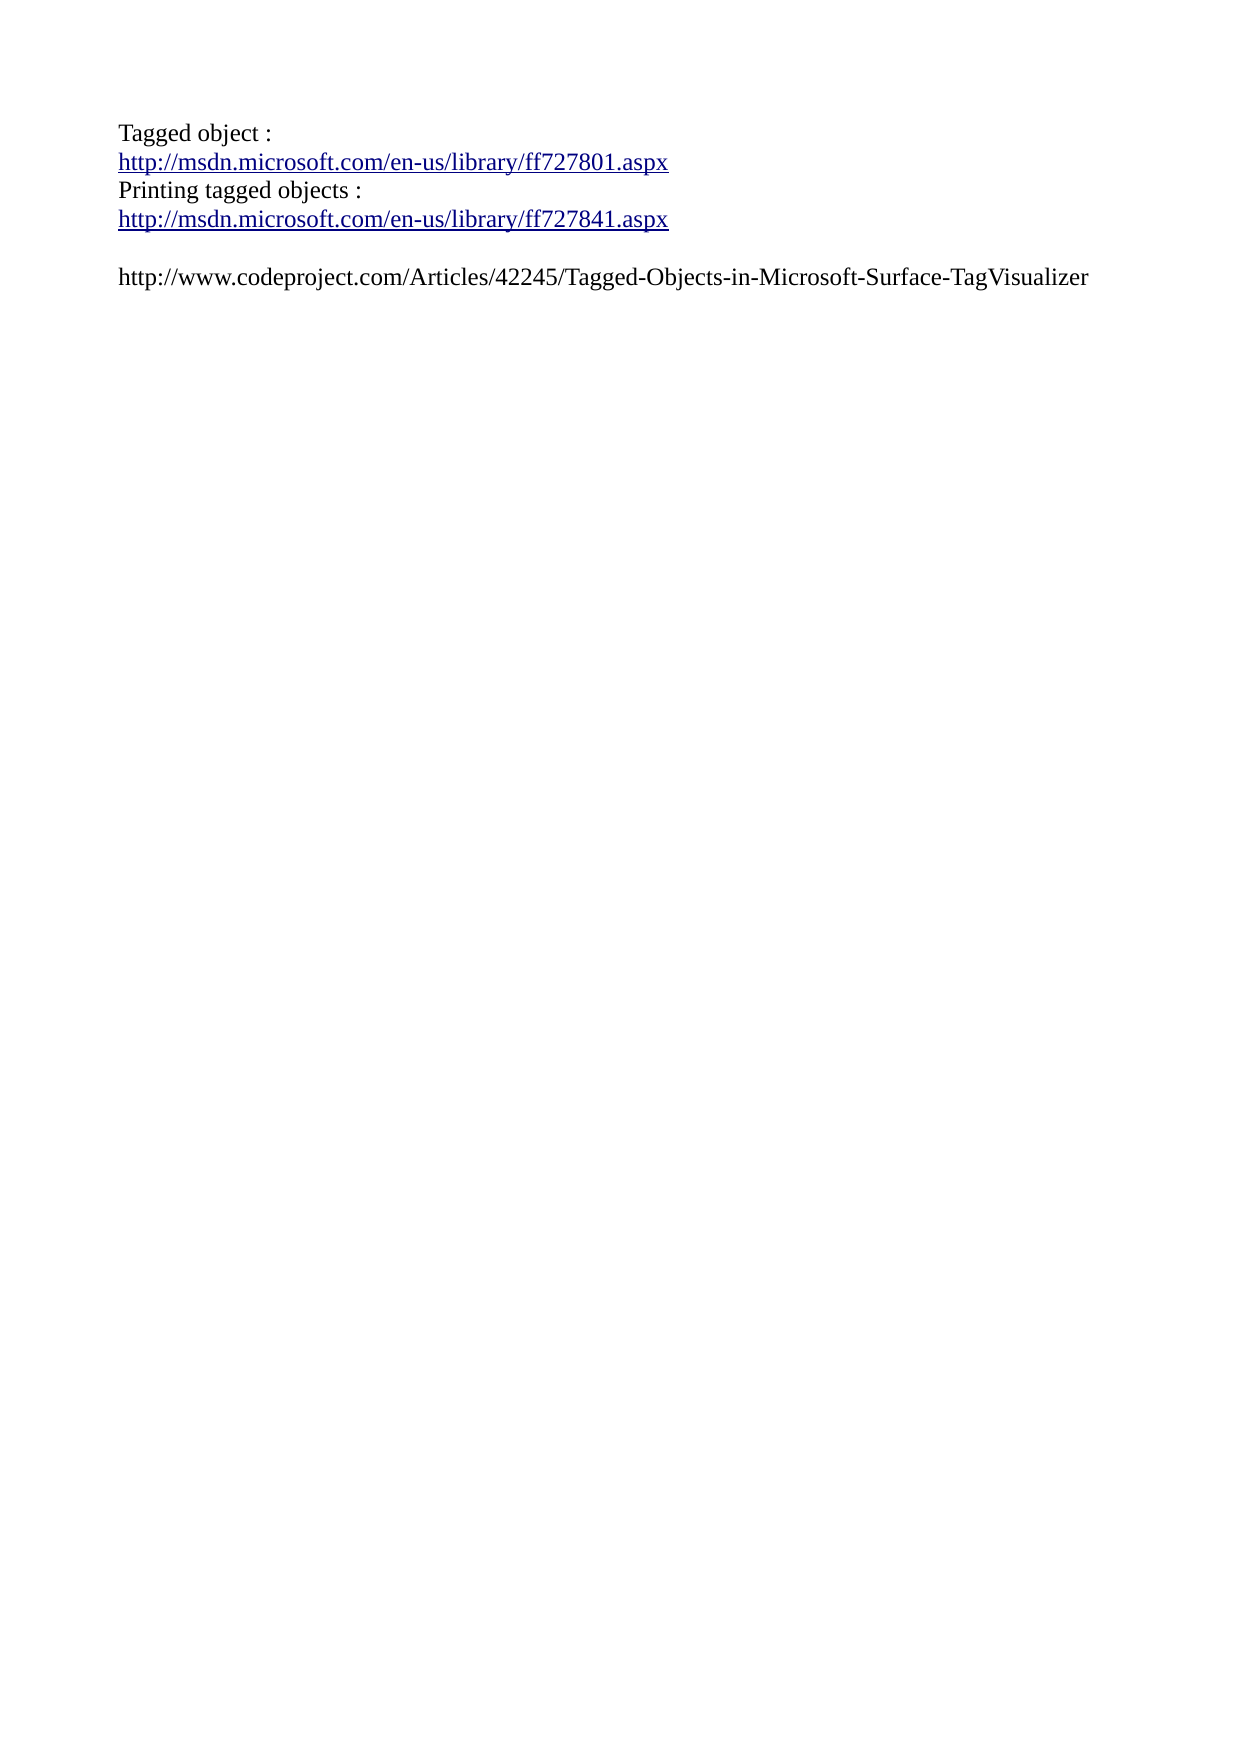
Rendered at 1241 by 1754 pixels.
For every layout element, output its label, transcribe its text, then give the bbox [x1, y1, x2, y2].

text Tagged object : [118, 118, 1122, 147]
text http://msdn.microsoft.com/en-us/library/ff727841.aspx [118, 204, 1122, 233]
text http://www.codeproject.com/Articles/42245/Tagged-Objects-in-Microsoft-Surface-TagVisualizer [118, 262, 1122, 291]
text Printing tagged objects : [118, 176, 1122, 204]
text http://msdn.microsoft.com/en-us/library/ff727801.aspx [118, 147, 1122, 176]
